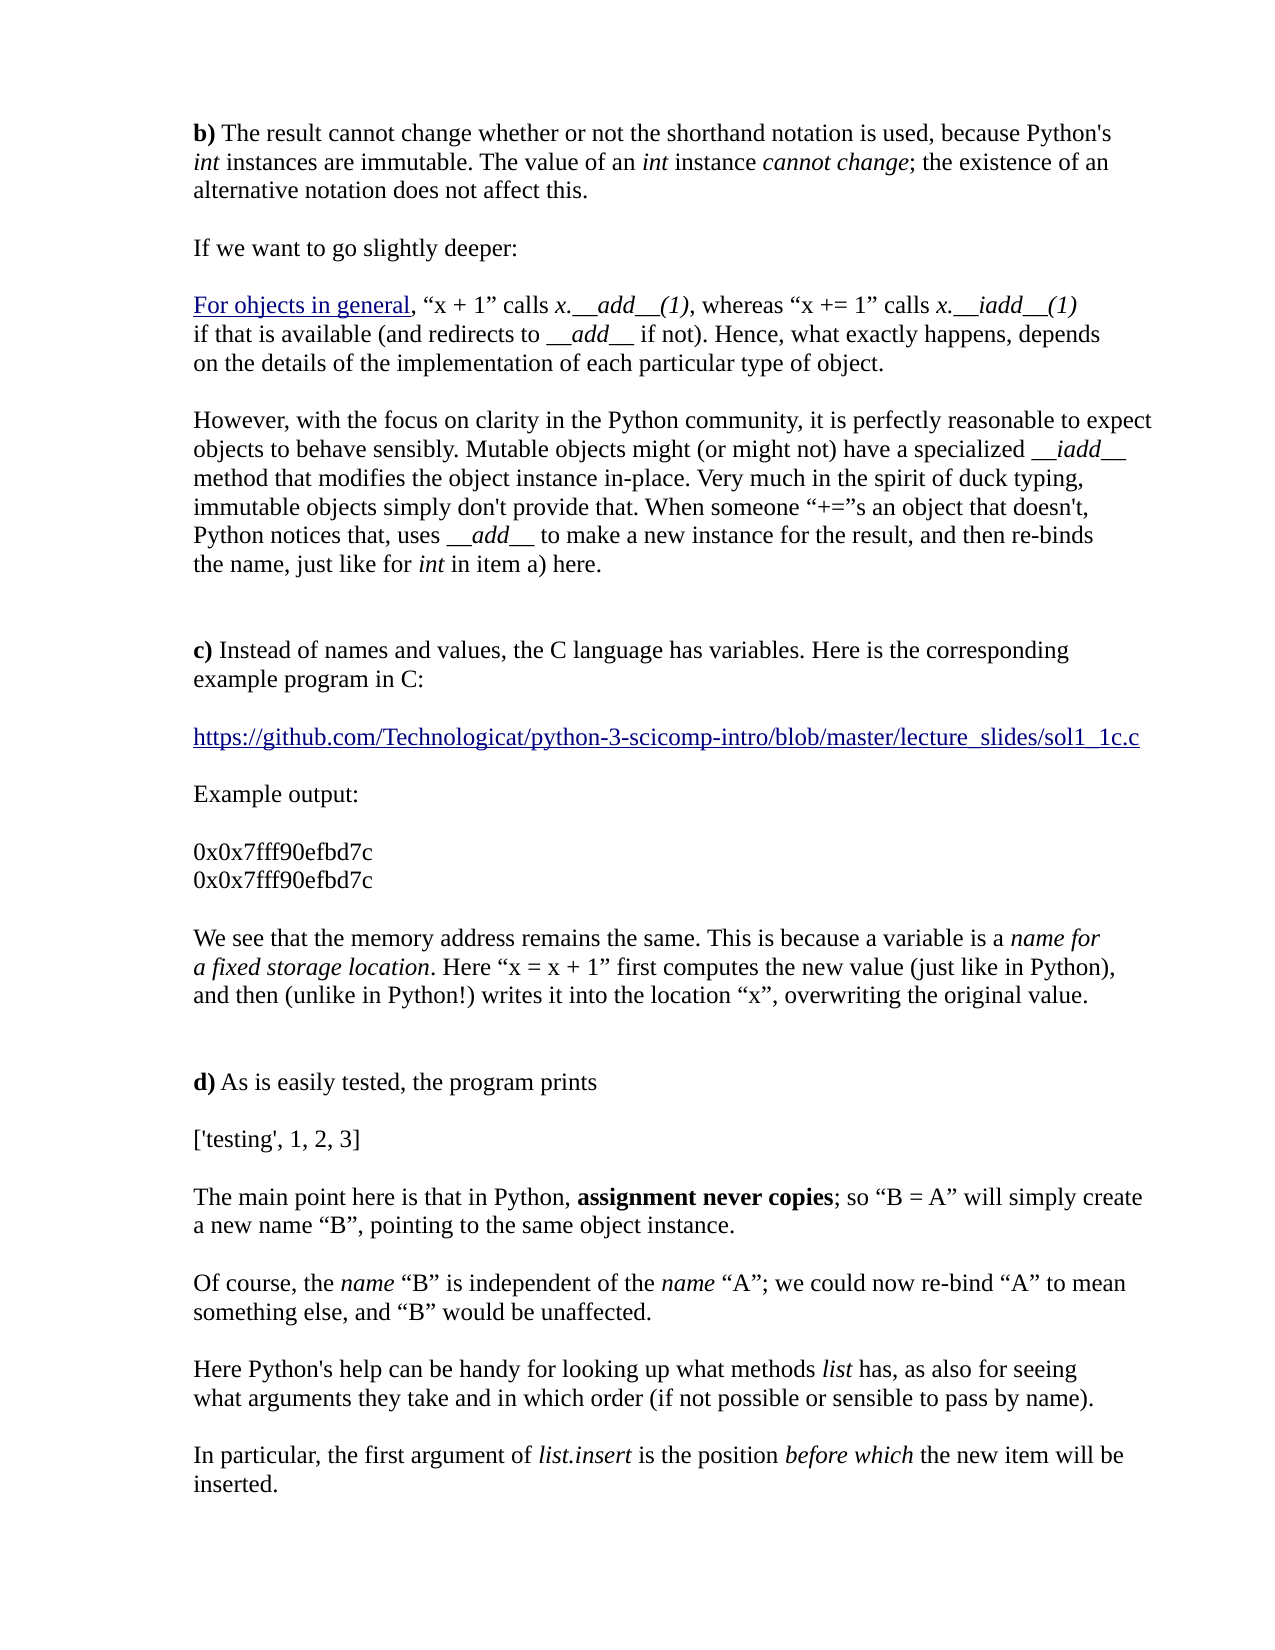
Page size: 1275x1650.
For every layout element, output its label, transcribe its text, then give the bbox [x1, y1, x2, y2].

list b) The result cannot change whether or not the shorthand notation is used, because Python's int instances are immutable. The value of an int instance cannot change; the existence of an alternative notation does not affect this. If we want to go slightly deeper: For ohjects in general, “x + 1” calls x.__add__(1), whereas “x += 1” calls x.__iadd__(1) if that is available (and redirects to __add__ if not). Hence, what exactly happens, depends on the details of the implementation of each particular type of object. However, with the focus on clarity in the Python community, it is perfectly reasonable to expect objects to behave sensibly. Mutable objects might (or might not) have a specialized __iadd__ method that modifies the object instance in-place. Very much in the spirit of duck typing, immutable objects simply don't provide that. When someone “+=”s an object that doesn't, Python notices that, uses __add__ to make a new instance for the result, and then re-binds the name, just like for int in item a) here. c) Instead of names and values, the C language has variables. Here is the corresponding example program in C: https://github.com/Technologicat/python-3-scicomp-intro/blob/master/lecture_slides/sol1_1c.c [156, 118, 1157, 751]
list Example output: 0x0x7fff90efbd7c [156, 751, 1157, 866]
list 0x0x7fff90efbd7c We see that the memory address remains the same. This is because a variable is a name for a fixed storage location. Here “x = x + 1” first computes the new value (just like in Python), and then (unlike in Python!) writes it into the location “x”, overwriting the original value. d) As is easily tested, the program prints ['testing', 1, 2, 3] The main point here is that in Python, assignment never copies; so “B = A” will simply create a new name “B”, pointing to the same object instance. Of course, the name “B” is independent of the name “A”; we could now re-bind “A” to mean something else, and “B” would be unaffected. Here Python's help can be handy for looking up what methods list has, as also for seeing what arguments they take and in which order (if not possible or sensible to pass by name). In particular, the first argument of list.insert is the position before which the new item will be inserted. [156, 866, 1157, 1498]
